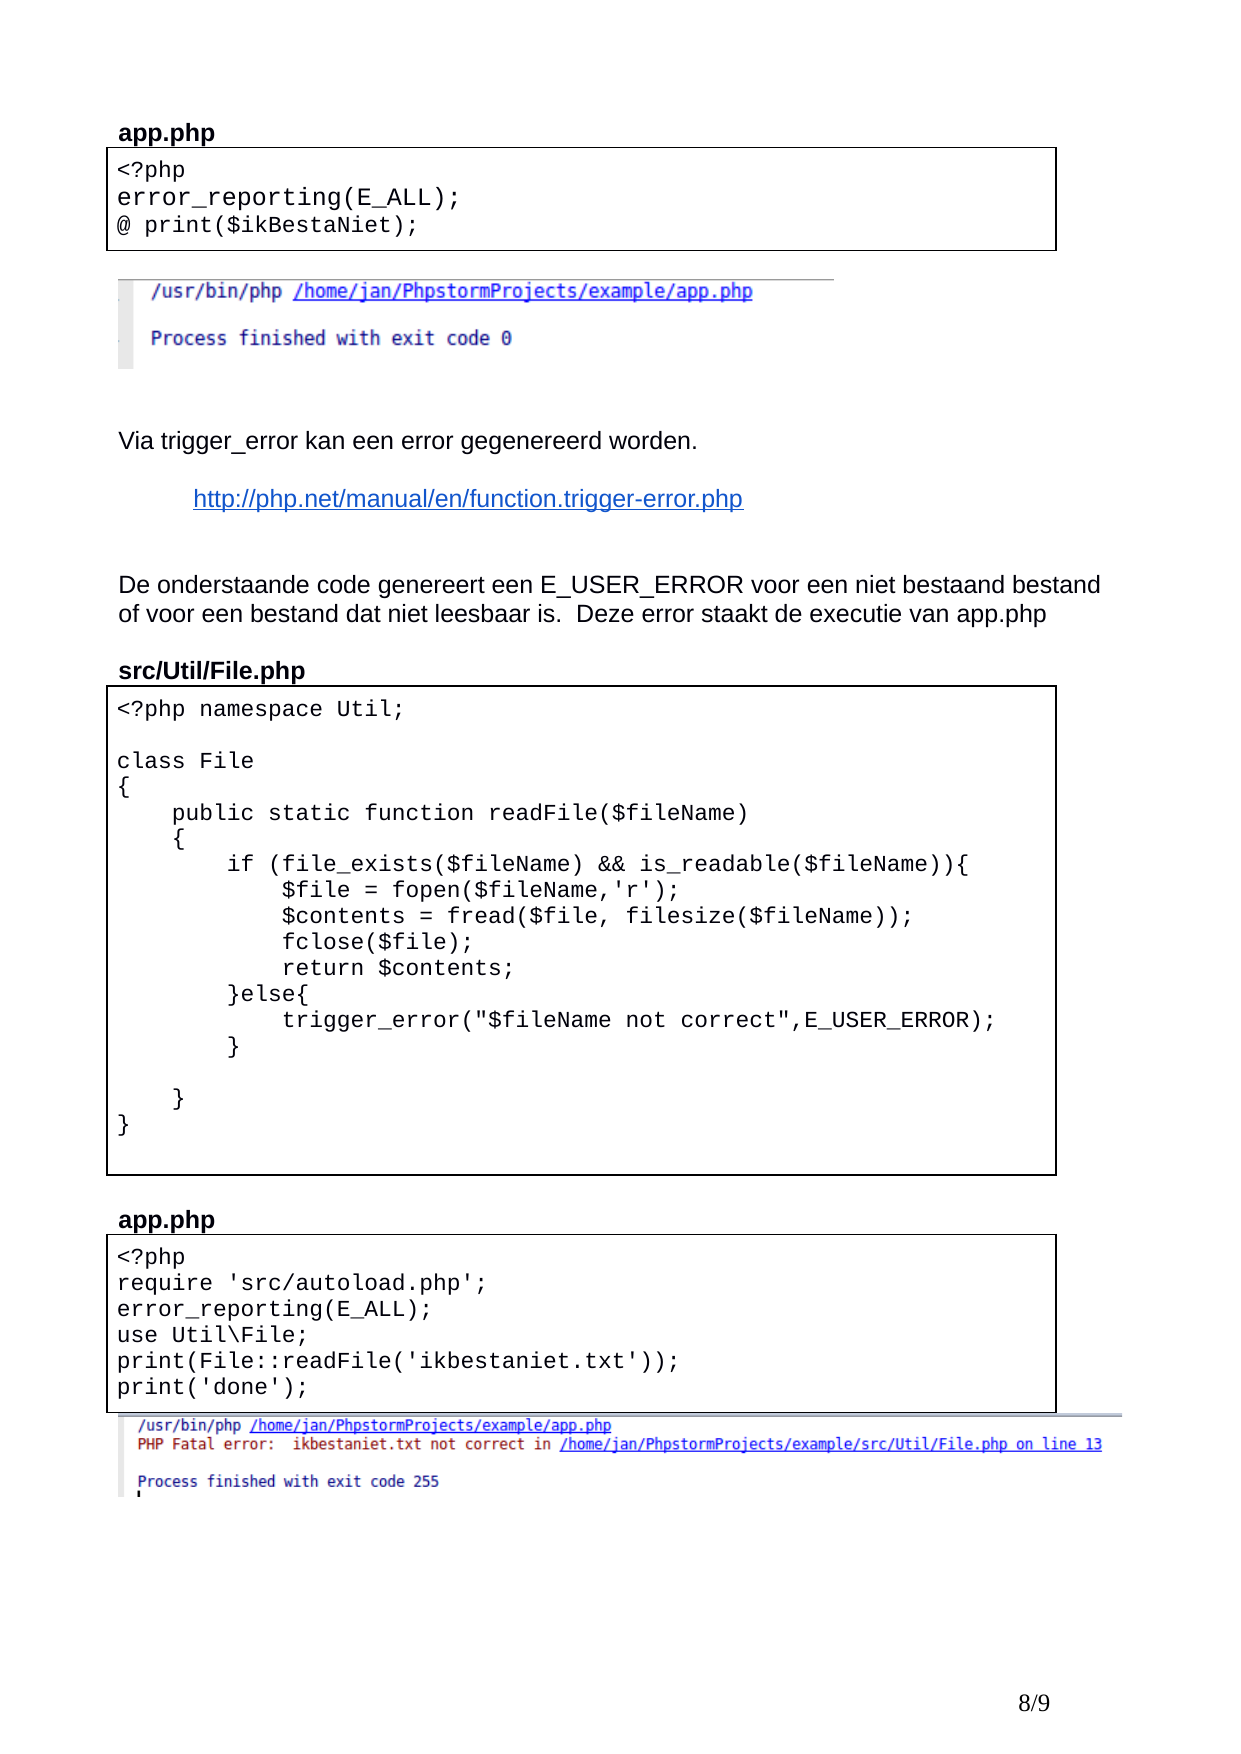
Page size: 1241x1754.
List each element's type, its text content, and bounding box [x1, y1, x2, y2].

picture [118, 1413, 1123, 1497]
table_header <?php namespace Util; class File { public static function readFile($fileName) { if (file_exists($fileName) && is_readable($fileName)){ $file = fopen($fileName,'r'); $contents = fread($file, filesize($fileName)); fclose($file); return $contents; }else{ trigger_error("$fileName not correct",E_USER_ERROR); } } } [108, 687, 1055, 1174]
text De onderstaande code genereert een E_USER_ERROR voor een niet bestaand bestand of voor een bestand dat niet leesbaar is. Deze error staakt de executie van app.php [118, 570, 1122, 628]
picture [118, 279, 834, 369]
text app.php [118, 118, 1122, 147]
text src/Util/File.php [118, 656, 1122, 685]
text http://php.net/manual/en/function.trigger-error.php [118, 484, 1122, 513]
table_header <?php require 'src/autoload.php'; error_reporting(E_ALL); use Util\File; print(File::readFile('ikbestaniet.txt')); print('done'); [108, 1235, 1055, 1411]
table_header <?php error_reporting(E_ALL); @ print($ikBestaNiet); [108, 148, 1055, 249]
text Via trigger_error kan een error gegenereerd worden. [118, 426, 1122, 455]
text app.php [118, 1205, 1122, 1233]
